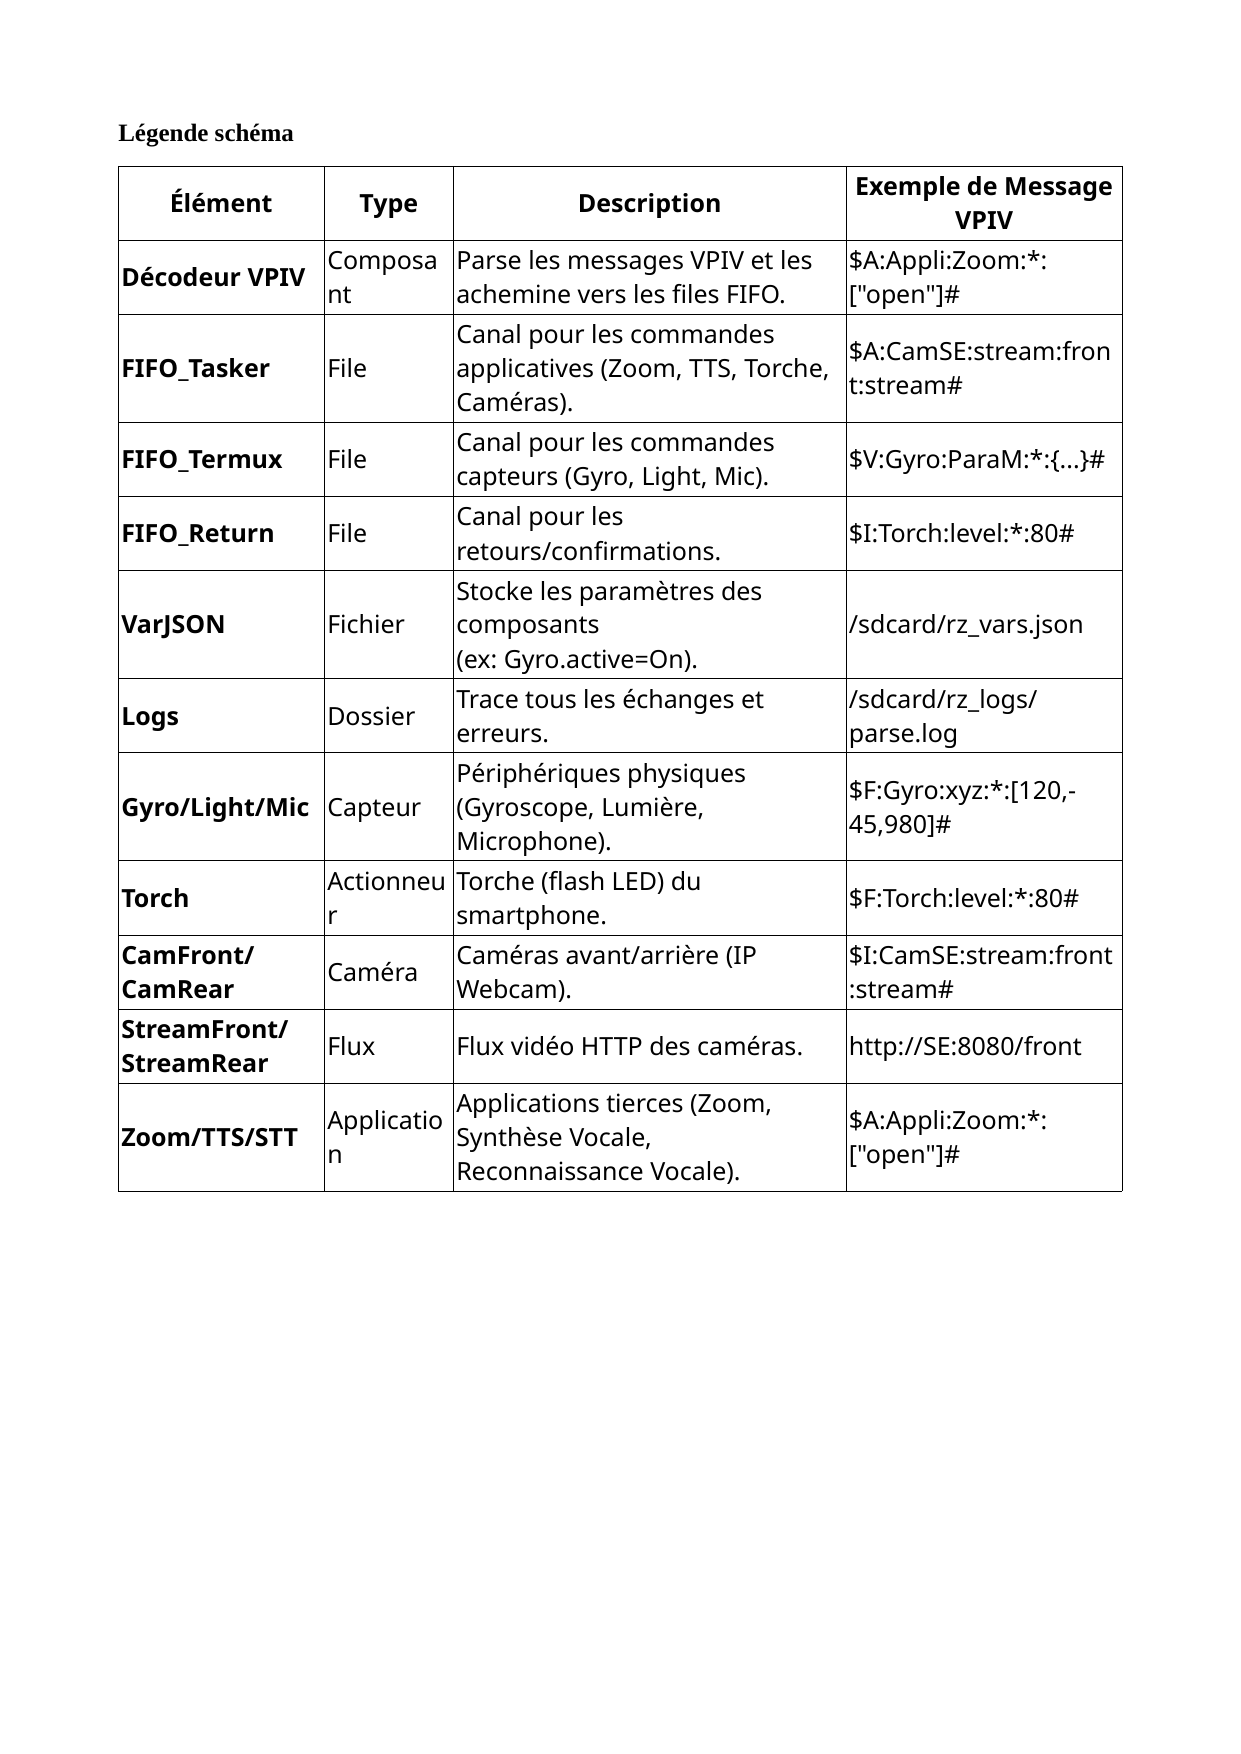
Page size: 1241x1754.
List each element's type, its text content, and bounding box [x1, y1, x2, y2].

table_cell Gyro/Light/Mic [119, 753, 324, 860]
table_cell StreamFront/StreamRear [119, 1010, 324, 1083]
text Légende schéma [118, 118, 1122, 147]
table_cell Flux [325, 1010, 453, 1083]
table_cell FIFO_Return [119, 497, 324, 570]
table_cell /sdcard/rz_logs/parse.log [847, 679, 1122, 752]
table_cell $F:Torch:level:*:80# [847, 861, 1122, 934]
table_cell Stocke les paramètres des composants (ex: Gyro.active=On). [454, 571, 846, 678]
table_cell File [325, 423, 453, 496]
table_cell Zoom/TTS/STT [119, 1084, 324, 1191]
table_cell Canal pour les commandes capteurs (Gyro, Light, Mic). [454, 423, 846, 496]
table_cell File [325, 497, 453, 570]
table_cell $F:Gyro:xyz:*:[120,-45,980]# [847, 753, 1122, 860]
table_cell Caméra [325, 936, 453, 1008]
table_cell Décodeur VPIV [119, 241, 324, 314]
table_header Type [325, 167, 453, 240]
table_cell Logs [119, 679, 324, 752]
table_cell VarJSON [119, 571, 324, 678]
table_cell Applications tierces (Zoom, Synthèse Vocale, Reconnaissance Vocale). [454, 1084, 846, 1191]
table_cell Caméras avant/arrière (IP Webcam). [454, 936, 846, 1008]
table_header Élément [119, 167, 324, 240]
table_cell http://SE:8080/front [847, 1010, 1122, 1083]
table_cell Capteur [325, 753, 453, 860]
table_cell $A:Appli:Zoom:*:["open"]# [847, 1084, 1122, 1191]
table_cell $V:Gyro:ParaM:*:{...}# [847, 423, 1122, 496]
table_cell $A:Appli:Zoom:*:["open"]# [847, 241, 1122, 314]
table_cell $I:Torch:level:*:80# [847, 497, 1122, 570]
table_cell Composant [325, 241, 453, 314]
table_cell FIFO_Termux [119, 423, 324, 496]
table_cell /sdcard/rz_vars.json [847, 571, 1122, 678]
table_cell Flux vidéo HTTP des caméras. [454, 1010, 846, 1083]
table_cell Actionneur [325, 861, 453, 934]
table_cell Périphériques physiques (Gyroscope, Lumière, Microphone). [454, 753, 846, 860]
table_header Description [454, 167, 846, 240]
table_cell FIFO_Tasker [119, 315, 324, 422]
table_cell $A:CamSE:stream:front:stream# [847, 315, 1122, 422]
table_cell CamFront/CamRear [119, 936, 324, 1008]
table_cell Fichier [325, 571, 453, 678]
table_header Exemple de Message VPIV [847, 167, 1122, 240]
table_cell Application [325, 1084, 453, 1191]
table_cell File [325, 315, 453, 422]
table_cell Canal pour les commandes applicatives (Zoom, TTS, Torche, Caméras). [454, 315, 846, 422]
table_cell Trace tous les échanges et erreurs. [454, 679, 846, 752]
table_cell $I:CamSE:stream:front:stream# [847, 936, 1122, 1008]
table_cell Parse les messages VPIV et les achemine vers les files FIFO. [454, 241, 846, 314]
table_cell Torch [119, 861, 324, 934]
table_cell Canal pour les retours/confirmations. [454, 497, 846, 570]
table_cell Dossier [325, 679, 453, 752]
table_cell Torche (flash LED) du smartphone. [454, 861, 846, 934]
